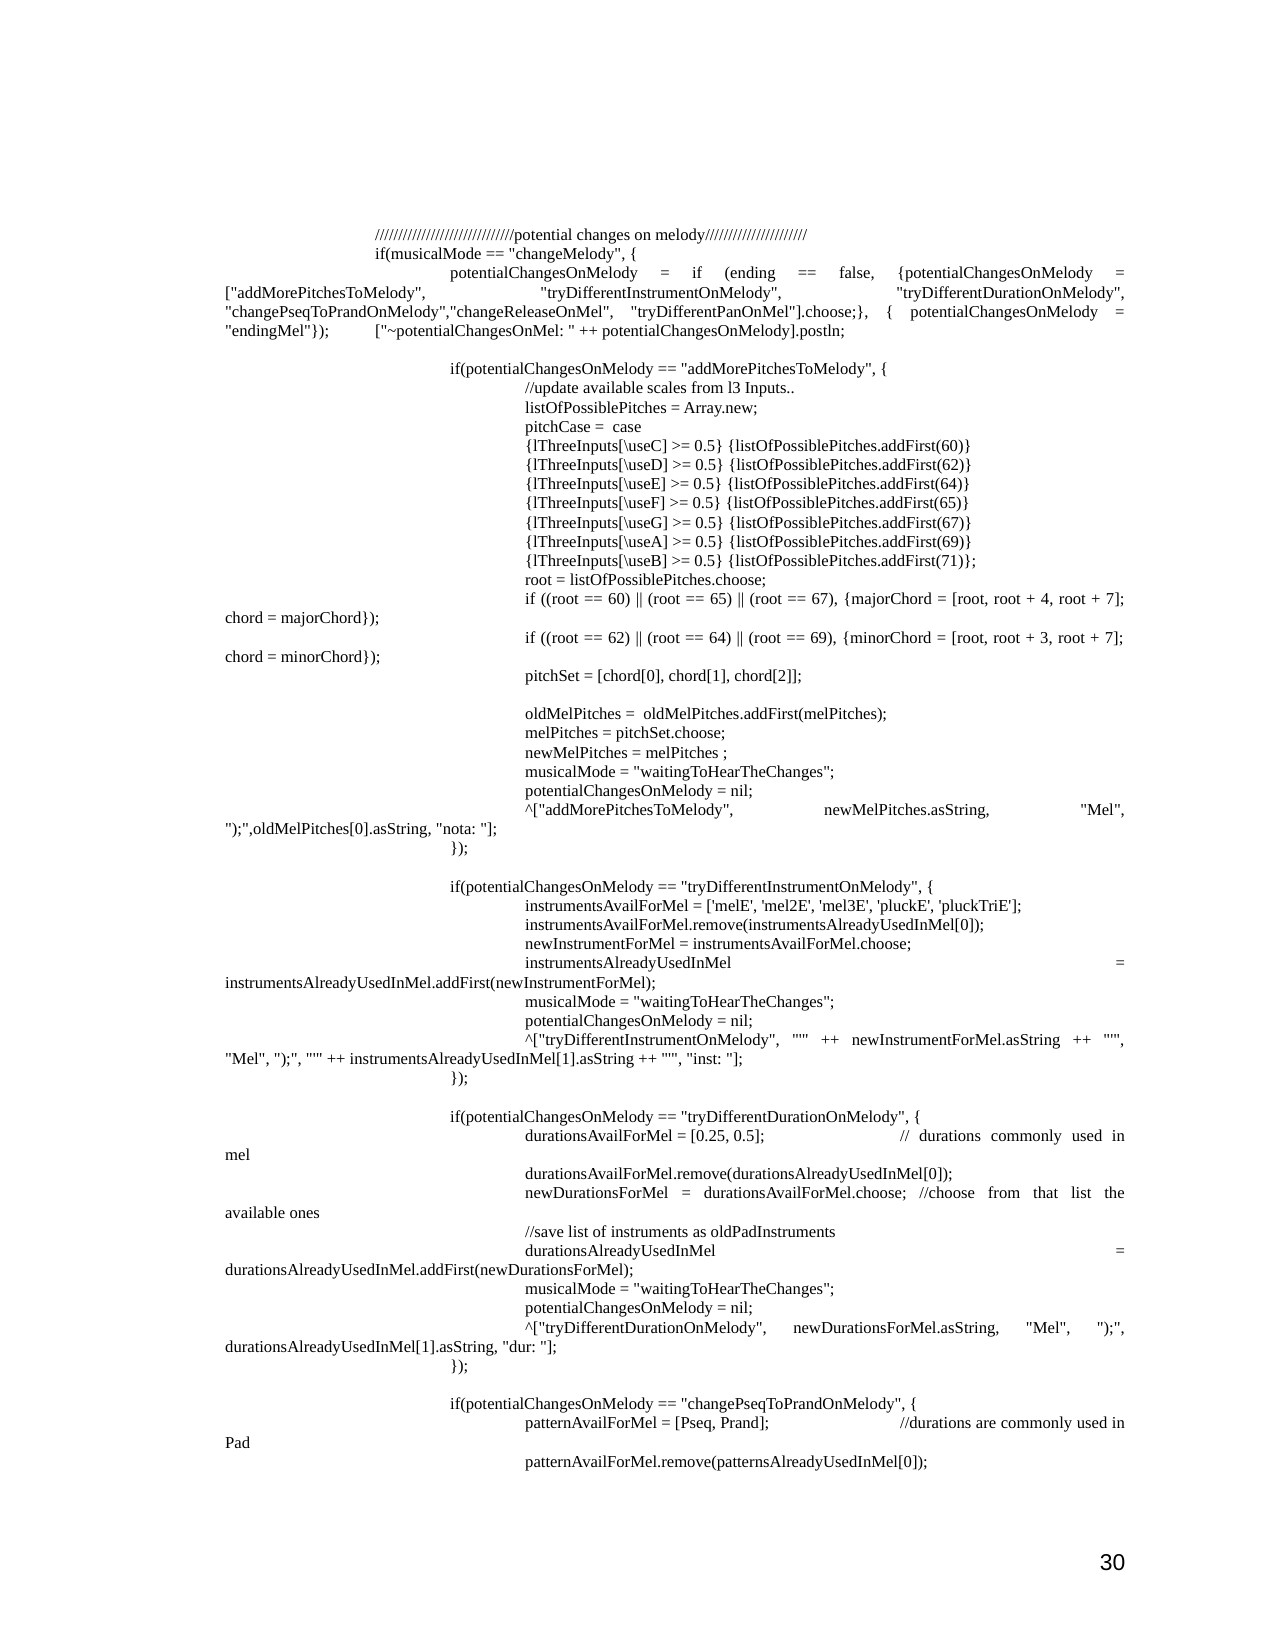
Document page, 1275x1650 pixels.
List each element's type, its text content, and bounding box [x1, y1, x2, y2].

text patternAvailForMel = [Pseq, Prand]; //durations are commonly used in Pad [225, 1413, 1125, 1452]
text pitchSet = [chord[0], chord[1], chord[2]]; [225, 666, 1125, 685]
text listOfPossiblePitches = Array.new; [225, 397, 1125, 417]
text if(potentialChangesOnMelody == "changePseqToPrandOnMelody", { [225, 1394, 1125, 1413]
text newInstrumentForMel = instrumentsAvailForMel.choose; [225, 934, 1125, 953]
text instrumentsAlreadyUsedInMel = instrumentsAlreadyUsedInMel.addFirst(newInstrumentForMel); [225, 953, 1125, 992]
text {lThreeInputs[\useG] >= 0.5} {listOfPossiblePitches.addFirst(67)} [225, 512, 1125, 532]
text {lThreeInputs[\useA] >= 0.5} {listOfPossiblePitches.addFirst(69)} [225, 532, 1125, 551]
text }); [225, 1356, 1125, 1375]
text musicalMode = "waitingToHearTheChanges"; [225, 992, 1125, 1011]
text {lThreeInputs[\useD] >= 0.5} {listOfPossiblePitches.addFirst(62)} [225, 455, 1125, 474]
text if(potentialChangesOnMelody == "tryDifferentInstrumentOnMelody", { [225, 877, 1125, 896]
text ^["tryDifferentInstrumentOnMelody", "'" ++ newInstrumentForMel.asString ++ "'", "Mel", ");", "'" ++ instrumentsAlreadyUsedInMel[1].asString ++ "'", "inst: "]; [225, 1030, 1125, 1068]
text if(potentialChangesOnMelody == "addMorePitchesToMelody", { [225, 359, 1125, 378]
text }); [225, 1068, 1125, 1087]
text if(potentialChangesOnMelody == "tryDifferentDurationOnMelody", { [225, 1107, 1125, 1126]
text //update available scales from l3 Inputs.. [225, 378, 1125, 397]
text {lThreeInputs[\useC] >= 0.5} {listOfPossiblePitches.addFirst(60)} [225, 436, 1125, 455]
text ^["tryDifferentDurationOnMelody", newDurationsForMel.asString, "Mel", ");", durationsAlreadyUsedInMel[1].asString, "dur: "]; [225, 1317, 1125, 1356]
text root = listOfPossiblePitches.choose; [225, 570, 1125, 589]
text ^["addMorePitchesToMelody", newMelPitches.asString, "Mel", ");",oldMelPitches[0].asString, "nota: "]; [225, 800, 1125, 838]
text //////////////////////////////potential changes on melody////////////////////// [225, 225, 1125, 244]
text oldMelPitches = oldMelPitches.addFirst(melPitches); [225, 704, 1125, 723]
text potentialChangesOnMelody = nil; [225, 1011, 1125, 1030]
text {lThreeInputs[\useE] >= 0.5} {listOfPossiblePitches.addFirst(64)} [225, 474, 1125, 493]
text potentialChangesOnMelody = if (ending == false, {potentialChangesOnMelody = ["addMorePitchesToMelody", "tryDifferentInstrumentOnMelody", "tryDifferentDurationOnMelody", "changePseqToPrandOnMelody","changeReleaseOnMel", "tryDifferentPanOnMel"].choose;}, { potentialChangesOnMelody = "endingMel"}); ["~potentialChangesOnMel: " ++ potentialChangesOnMelody].postln; [225, 263, 1125, 340]
text {lThreeInputs[\useB] >= 0.5} {listOfPossiblePitches.addFirst(71)}; [225, 551, 1125, 570]
text durationsAvailForMel = [0.25, 0.5]; // durations commonly used in mel [225, 1126, 1125, 1164]
text if ((root == 60) || (root == 65) || (root == 67), {majorChord = [root, root + 4, root + 7]; chord = majorChord}); [225, 589, 1125, 627]
text musicalMode = "waitingToHearTheChanges"; [225, 762, 1125, 781]
text potentialChangesOnMelody = nil; [225, 781, 1125, 800]
text if(musicalMode == "changeMelody", { [225, 244, 1125, 263]
text pitchCase = case [225, 417, 1125, 436]
text patternAvailForMel.remove(patternsAlreadyUsedInMel[0]); [225, 1452, 1125, 1471]
text melPitches = pitchSet.choose; [225, 723, 1125, 742]
text instrumentsAvailForMel = ['melE', 'mel2E', 'mel3E', 'pluckE', 'pluckTriE']; [225, 896, 1125, 915]
text durationsAvailForMel.remove(durationsAlreadyUsedInMel[0]); [225, 1164, 1125, 1183]
text //save list of instruments as oldPadInstruments [225, 1222, 1125, 1241]
text if ((root == 62) || (root == 64) || (root == 69), {minorChord = [root, root + 3, root + 7]; chord = minorChord}); [225, 627, 1125, 666]
text instrumentsAvailForMel.remove(instrumentsAlreadyUsedInMel[0]); [225, 915, 1125, 934]
text musicalMode = "waitingToHearTheChanges"; [225, 1279, 1125, 1298]
text {lThreeInputs[\useF] >= 0.5} {listOfPossiblePitches.addFirst(65)} [225, 493, 1125, 512]
text newMelPitches = melPitches ; [225, 742, 1125, 762]
text }); [225, 838, 1125, 857]
text potentialChangesOnMelody = nil; [225, 1298, 1125, 1317]
text newDurationsForMel = durationsAvailForMel.choose; //choose from that list the available ones [225, 1183, 1125, 1222]
text durationsAlreadyUsedInMel = durationsAlreadyUsedInMel.addFirst(newDurationsForMel); [225, 1241, 1125, 1279]
